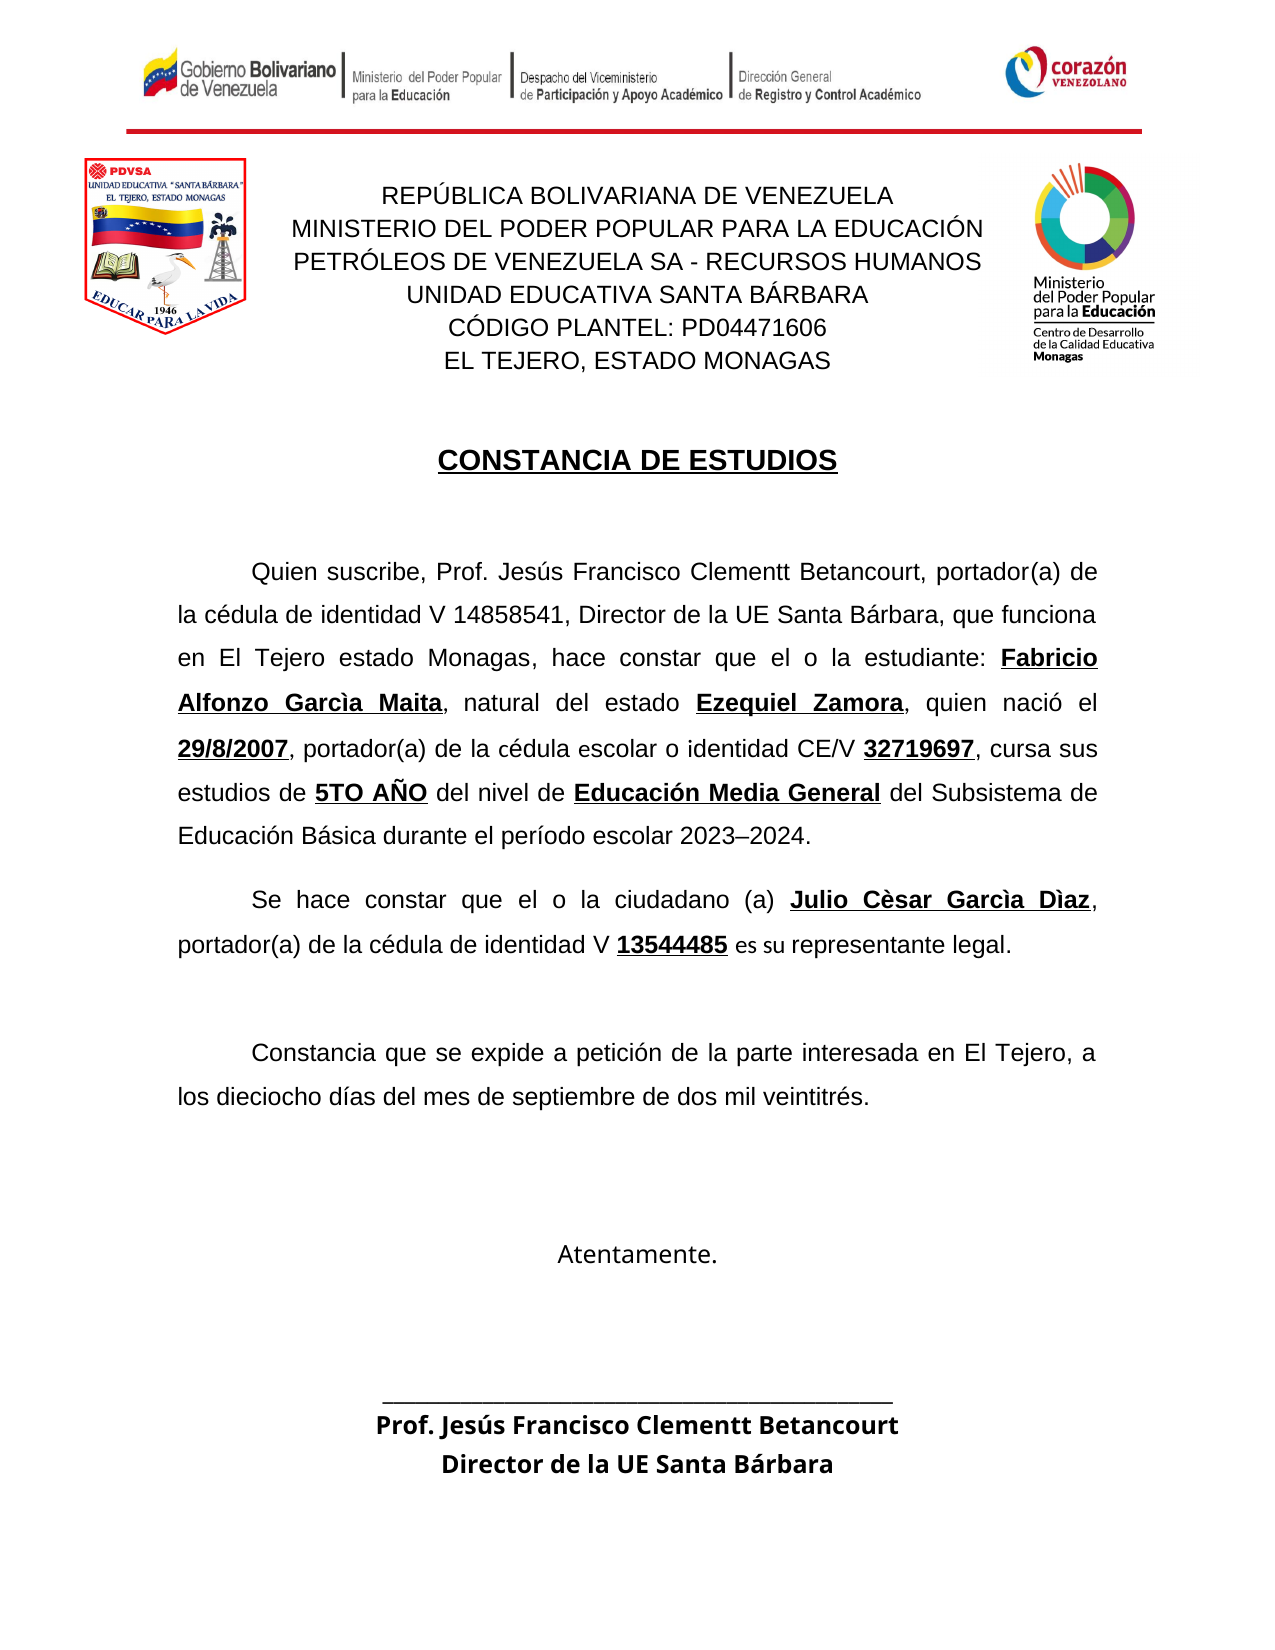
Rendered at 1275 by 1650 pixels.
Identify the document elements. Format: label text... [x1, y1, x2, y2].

text Se hace constar que el o la ciudadano (a) Julio Cèsar Garcìa Dìaz, portador(a) de la cédula de identidad V 13544485 es su representante legal. [177, 885, 1098, 959]
text ______________________________________________ [177, 1373, 1098, 1407]
picture [978, 153, 1200, 377]
picture [126, 11, 1142, 134]
subtitle REPÚBLICA BOLIVARIANA DE VENEZUELA [252, 181, 978, 209]
text Atentamente. [177, 1237, 1098, 1271]
subtitle PETRÓLEOS DE VENEZUELA SA - RECURSOS HUMANOS [252, 247, 978, 275]
subtitle MINISTERIO DEL PODER POPULAR PARA LA EDUCACIÓN [252, 214, 978, 242]
text EL TEJERO, ESTADO MONAGAS [177, 346, 978, 374]
text CÓDIGO PLANTEL: PD04471606 [177, 313, 978, 341]
text UNIDAD EDUCATIVA SANTA BÁRBARA [252, 280, 978, 308]
subtitle CONSTANCIA DE ESTUDIOS [177, 443, 1098, 476]
text Director de la UE Santa Bárbara [177, 1447, 1098, 1481]
text Constancia que se expide a petición de la parte interesada en El Tejero, a los dieciocho días del mes de septiembre de dos mil veintitrés. [177, 1038, 1098, 1110]
text Quien suscribe, Prof. Jesús Francisco Clementt Betancourt, portador(a) de la cédula de identidad V 14858541, Director de la UE Santa Bárbara, que funciona en El Tejero estado Monagas, hace constar que el o la estudiante: Fabricio Alfonzo Garcìa Maita, natural del estado Ezequiel Zamora, quien nació el 29/8/2007, portador(a) de la cédula escolar o identidad CE/V 32719697, cursa sus estudios de 5TO AÑO del nivel de Educación Media General del Subsistema de Educación Básica durante el período escolar 2023–2024. [177, 557, 1098, 849]
text Prof. Jesús Francisco Clementt Betancourt [177, 1407, 1098, 1441]
picture [79, 158, 252, 335]
